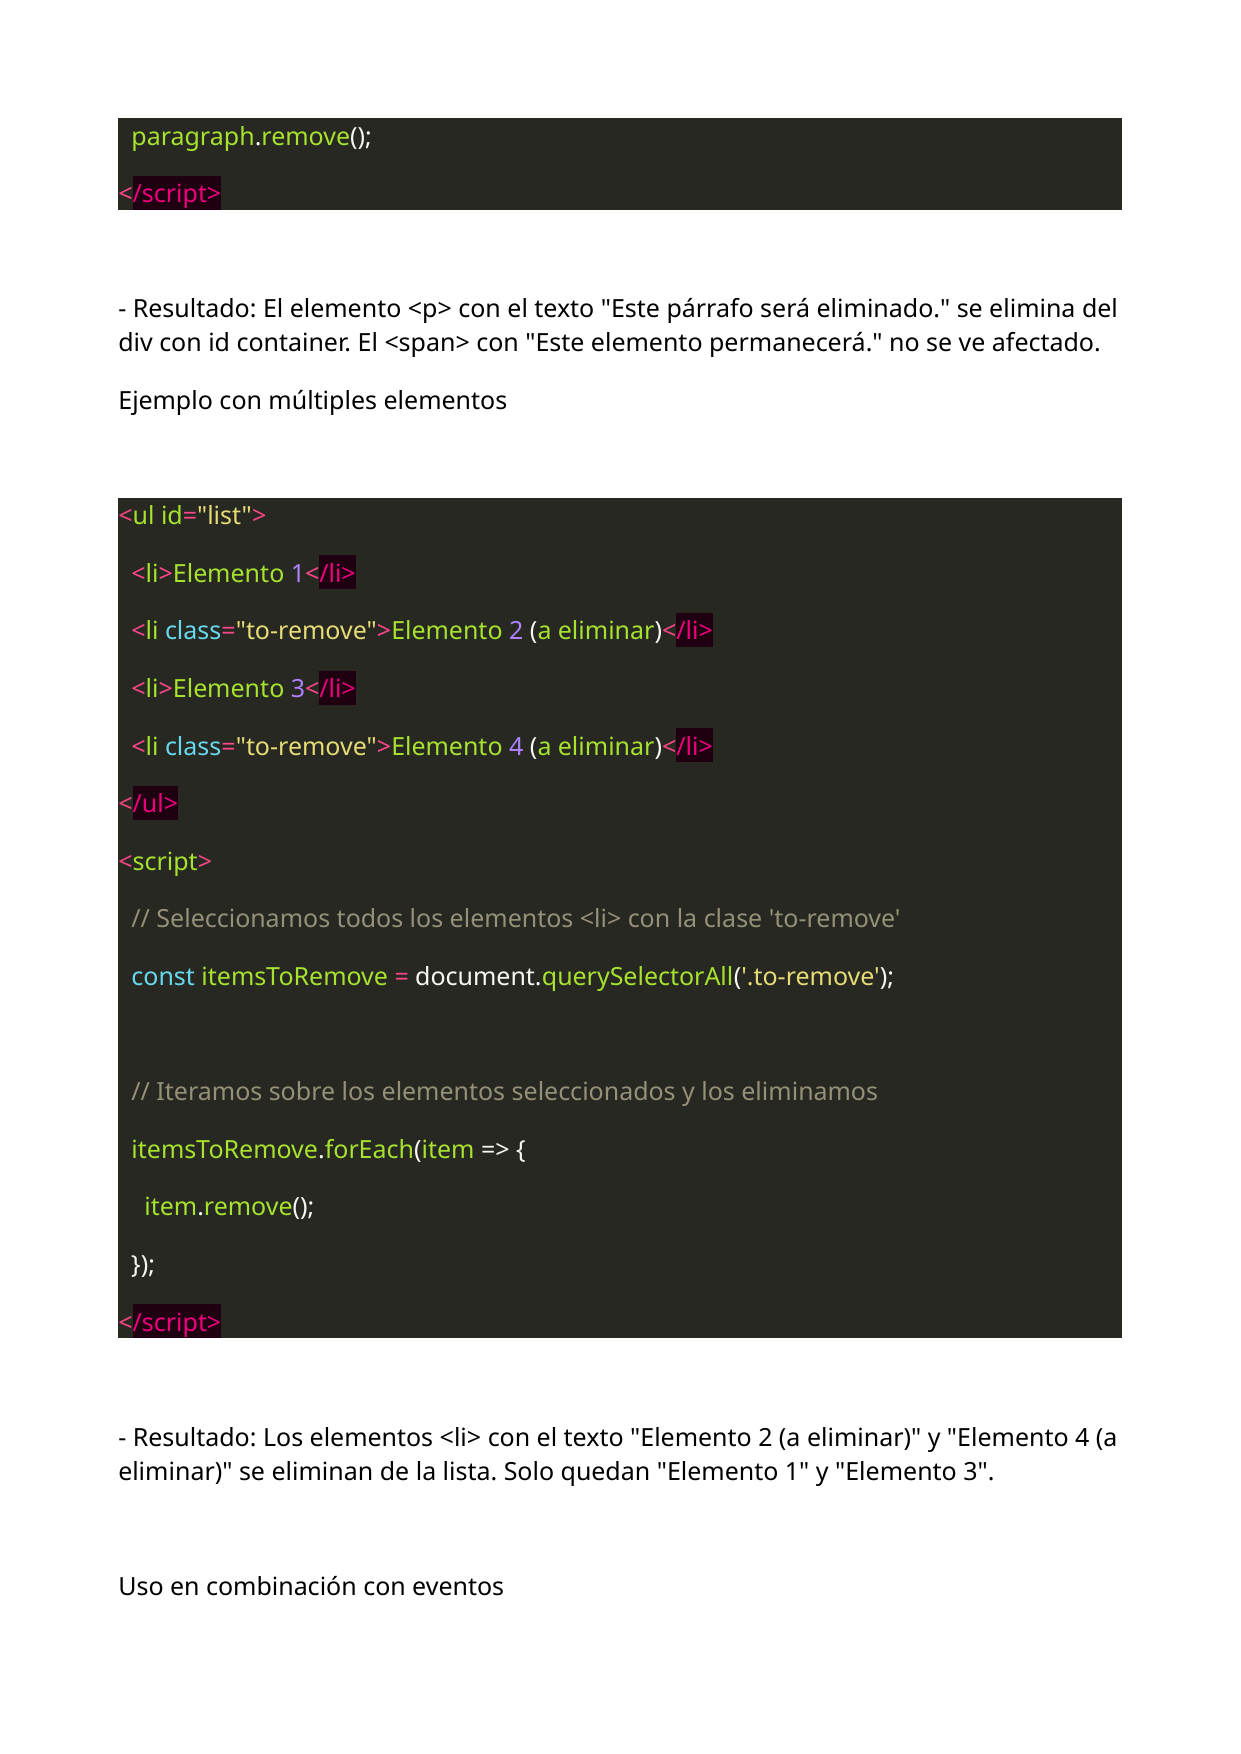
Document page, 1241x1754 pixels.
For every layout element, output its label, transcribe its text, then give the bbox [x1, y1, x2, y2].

text item.remove(); [118, 1189, 1122, 1223]
text Ejemplo con múltiples elementos [118, 383, 1122, 417]
text <li>Elemento 1</li> [118, 555, 1122, 589]
text paragraph.remove(); [118, 118, 1122, 152]
text </ul> [118, 786, 1122, 820]
text const itemsToRemove = document.querySelectorAll('.to-remove'); [118, 959, 1122, 993]
text Uso en combinación con eventos [118, 1569, 1122, 1603]
text <script> [118, 843, 1122, 877]
text </script> [118, 176, 1122, 210]
text - Resultado: El elemento <p> con el texto "Este párrafo será eliminado." se elimina del div con id container. El <span> con "Este elemento permanecerá." no se ve afectado. [118, 291, 1122, 359]
text // Seleccionamos todos los elementos <li> con la clase 'to-remove' [118, 901, 1122, 935]
text }); [118, 1247, 1122, 1281]
text - Resultado: Los elementos <li> con el texto "Elemento 2 (a eliminar)" y "Elemento 4 (a eliminar)" se eliminan de la lista. Solo quedan "Elemento 1" y "Elemento 3". [118, 1419, 1122, 1488]
text <li class="to-remove">Elemento 4 (a eliminar)</li> [118, 728, 1122, 762]
text // Iteramos sobre los elementos seleccionados y los eliminamos [118, 1074, 1122, 1108]
text <li class="to-remove">Elemento 2 (a eliminar)</li> [118, 613, 1122, 647]
text itemsToRemove.forEach(item => { [118, 1131, 1122, 1166]
text <ul id="list"> [118, 498, 1122, 532]
text </script> [118, 1304, 1122, 1338]
text <li>Elemento 3</li> [118, 671, 1122, 705]
